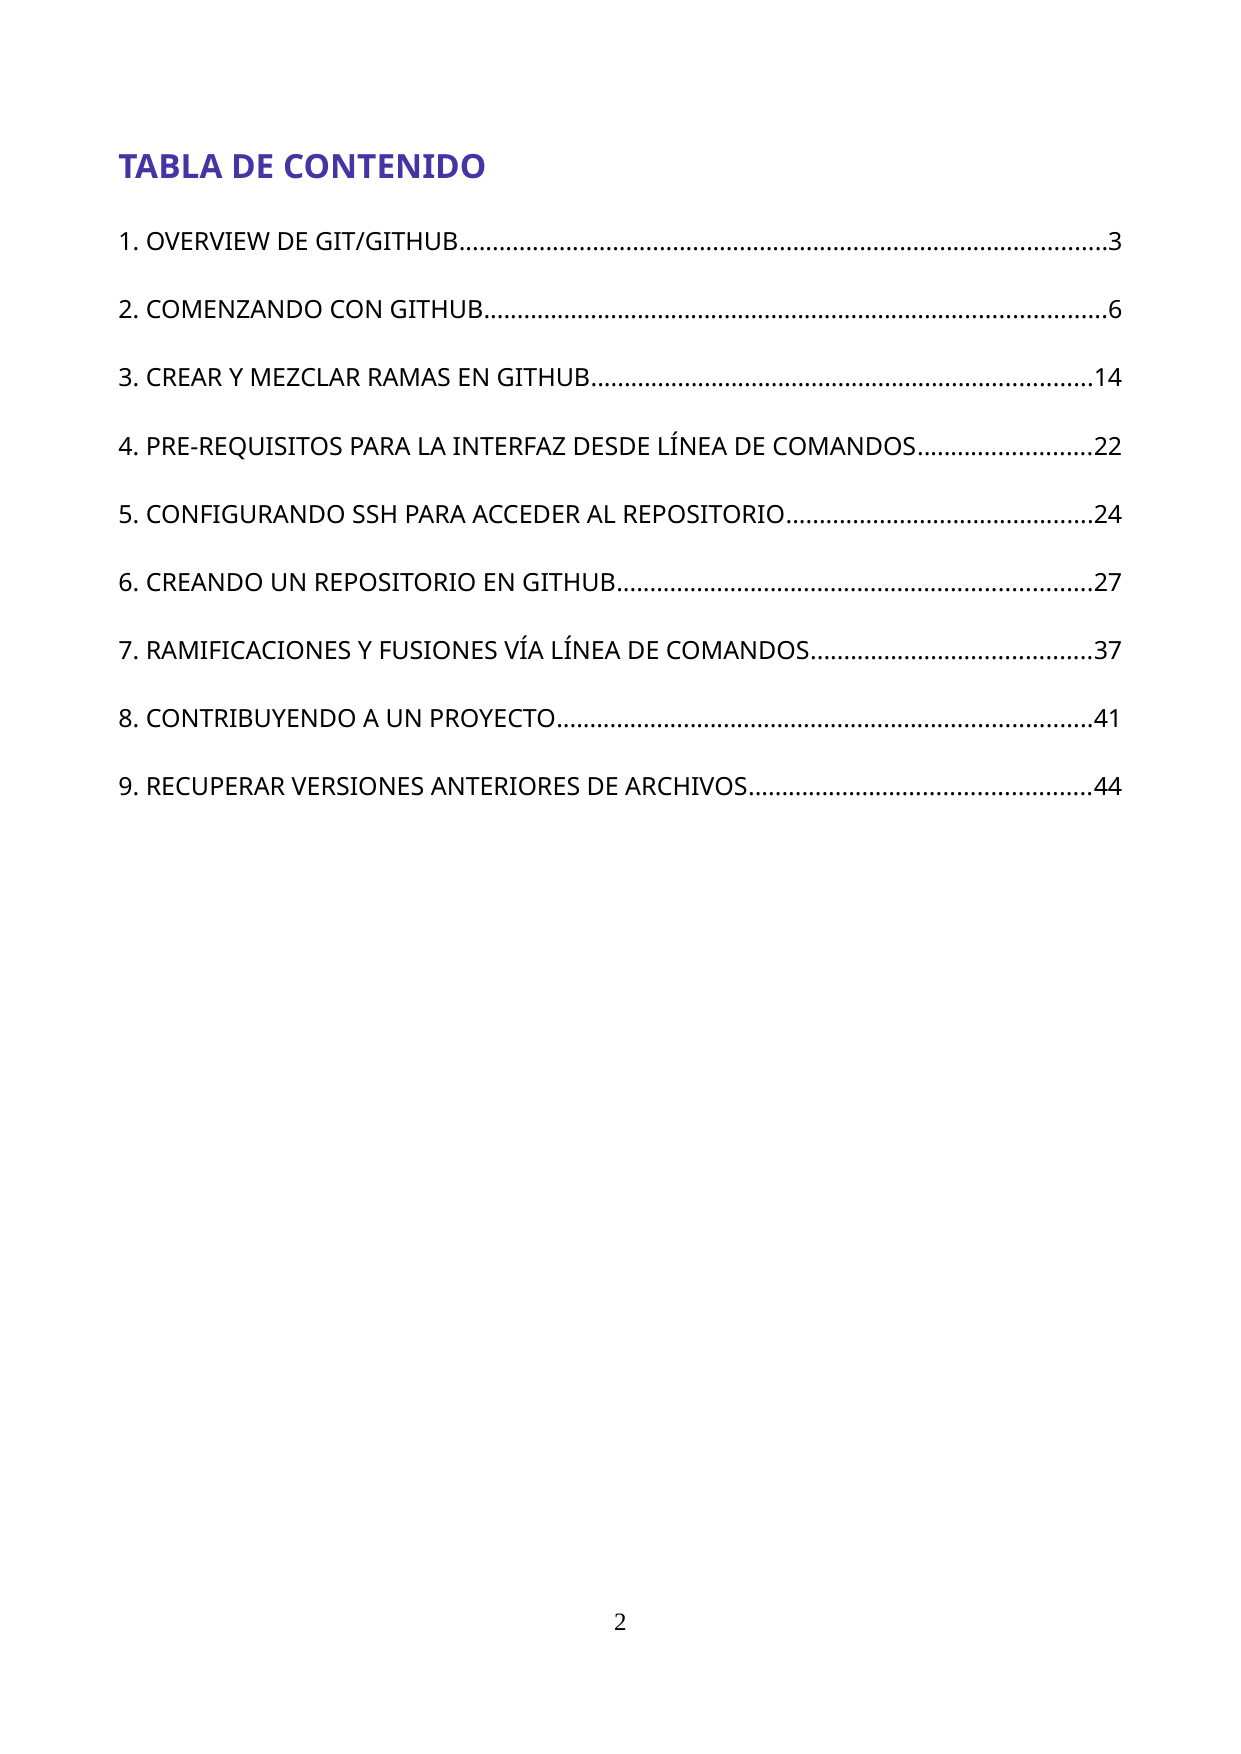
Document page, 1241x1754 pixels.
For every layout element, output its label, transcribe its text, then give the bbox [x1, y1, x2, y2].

text 2. COMENZANDO CON GITHUB 6 [118, 292, 1122, 326]
text 8. CONTRIBUYENDO A UN PROYECTO 41 [118, 701, 1122, 735]
text 5. CONFIGURANDO SSH PARA ACCEDER AL REPOSITORIO 24 [118, 496, 1122, 530]
text 3. CREAR Y MEZCLAR RAMAS EN GITHUB 14 [118, 360, 1122, 394]
text 4. PRE-REQUISITOS PARA LA INTERFAZ DESDE LÍNEA DE COMANDOS 22 [118, 428, 1122, 462]
text 7. RAMIFICACIONES Y FUSIONES VÍA LÍNEA DE COMANDOS 37 [118, 632, 1122, 667]
text 6. CREANDO UN REPOSITORIO EN GITHUB 27 [118, 564, 1122, 598]
text 9. RECUPERAR VERSIONES ANTERIORES DE ARCHIVOS 44 [118, 769, 1122, 803]
subtitle TABLA DE CONTENIDO [118, 143, 1122, 188]
text 1. OVERVIEW DE GIT/GITHUB 3 [118, 224, 1122, 258]
